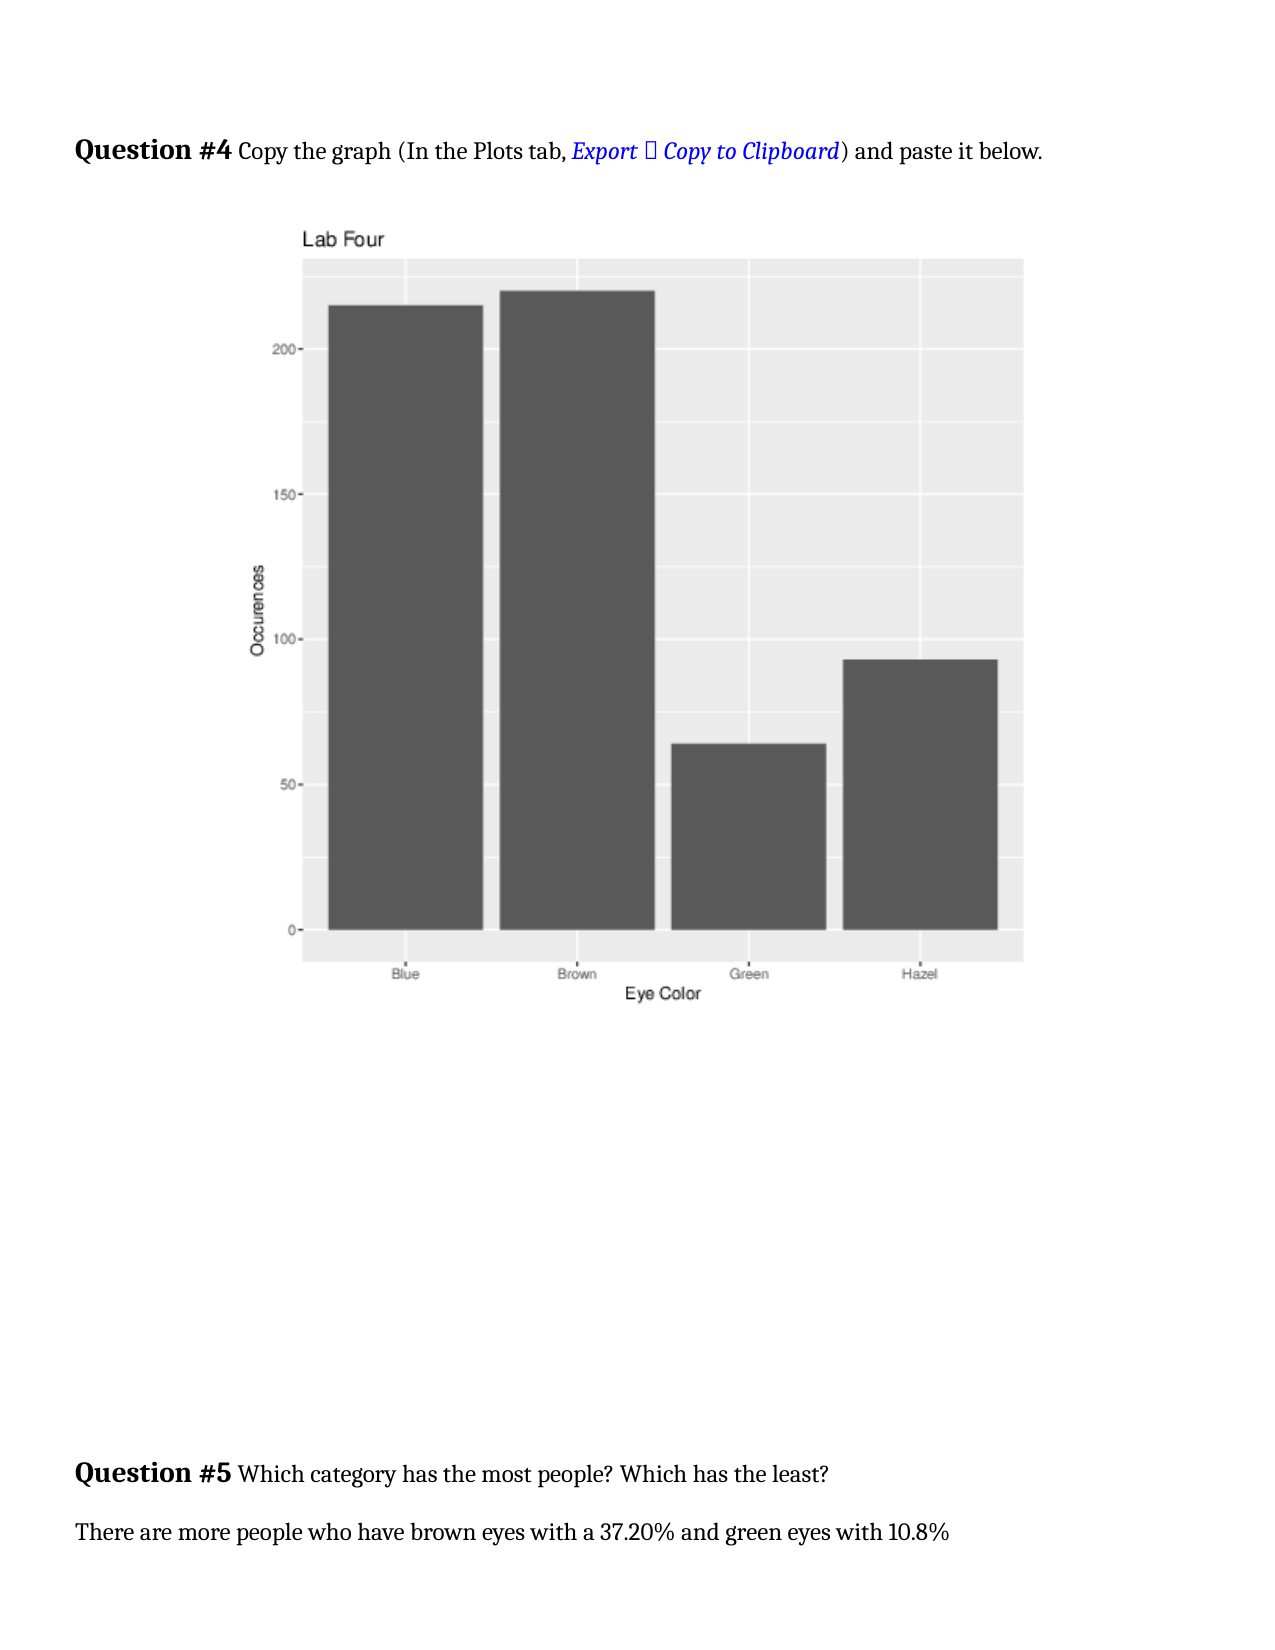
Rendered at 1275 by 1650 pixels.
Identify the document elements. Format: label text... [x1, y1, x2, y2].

text Question #5 Which category has the most people? Which has the least? [75, 1456, 1200, 1489]
text There are more people who have brown eyes with a 37.20% and green eyes with 10.8% [75, 1518, 1200, 1547]
picture [243, 224, 1032, 1012]
text Question #4 Copy the graph (In the Plots tab, Export  Copy to Clipboard) and paste it below. [75, 132, 1200, 167]
